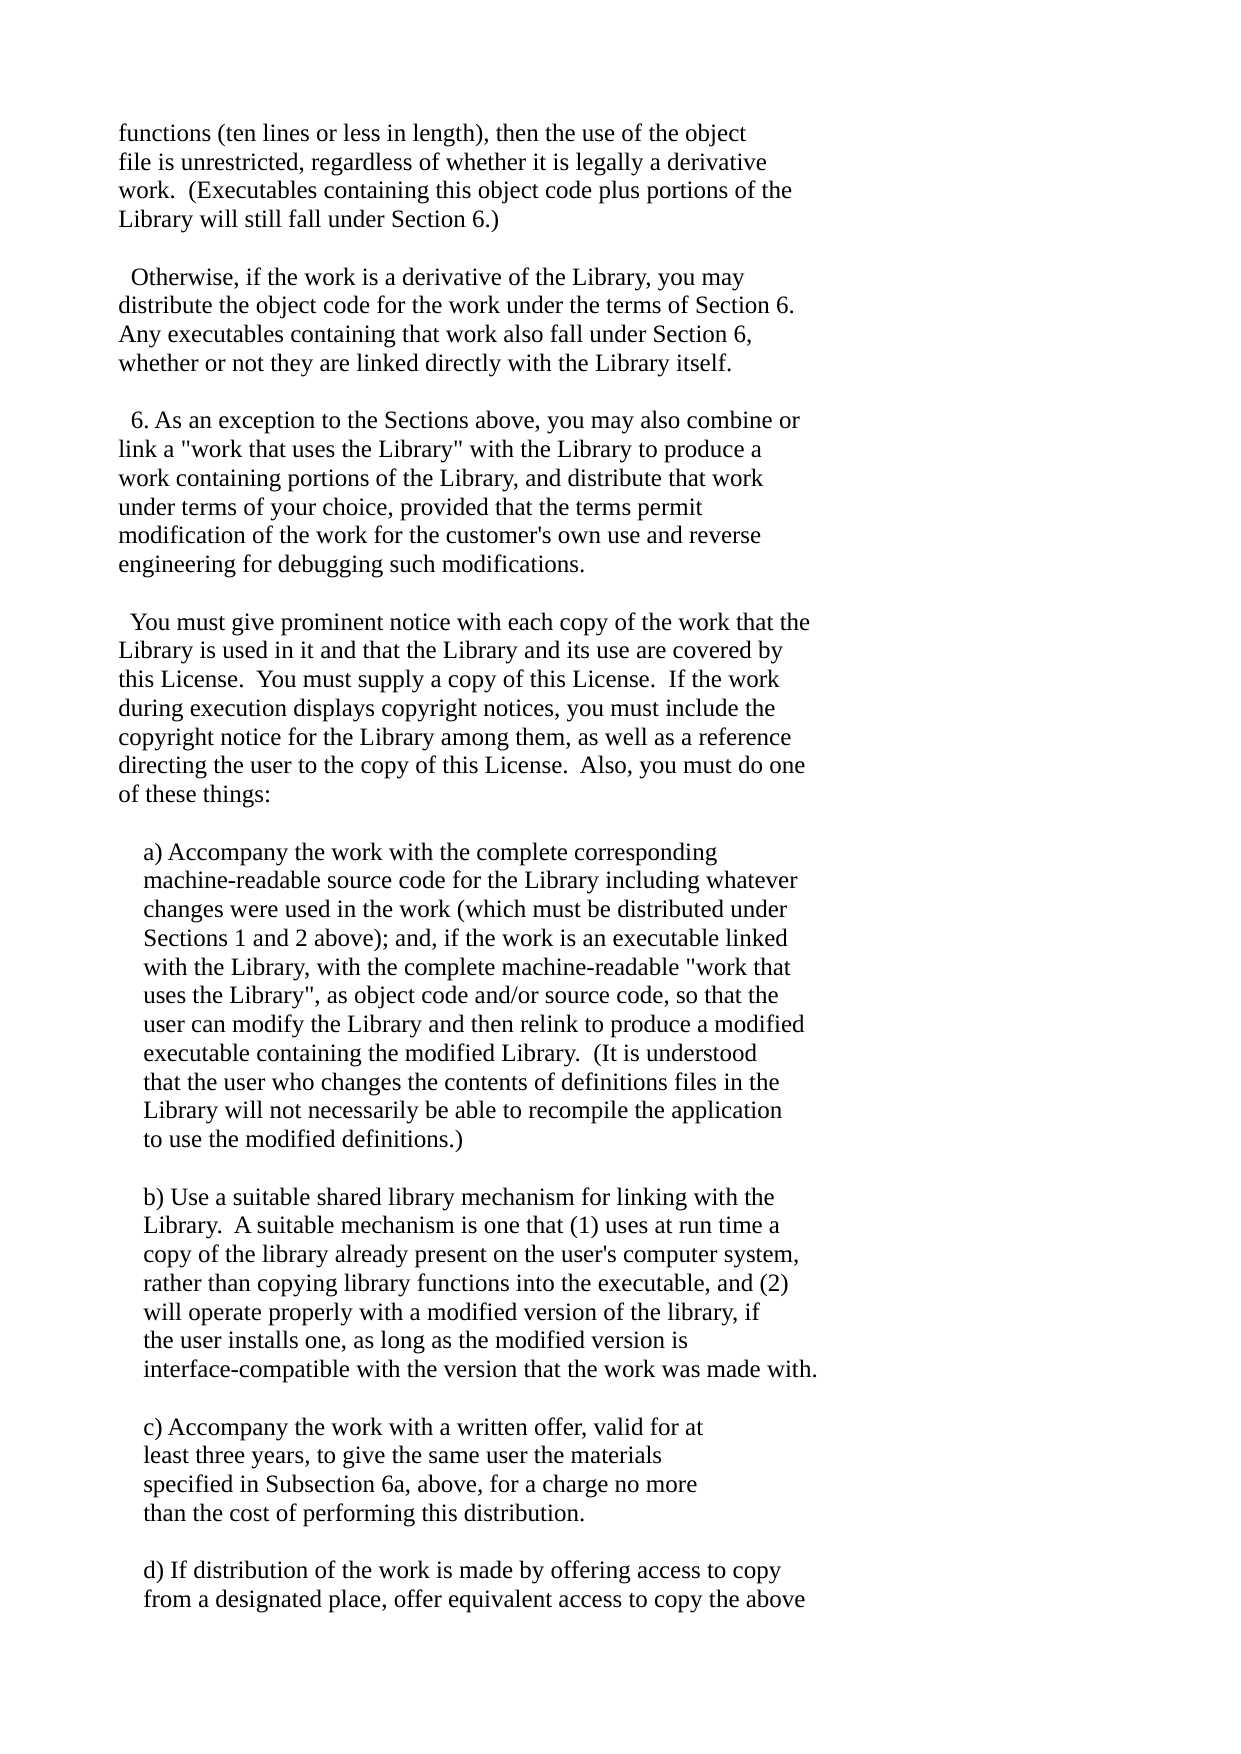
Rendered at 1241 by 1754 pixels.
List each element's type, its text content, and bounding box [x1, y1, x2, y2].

text Library will still fall under Section 6.) [118, 204, 1122, 233]
text under terms of your choice, provided that the terms permit [118, 492, 1122, 521]
text that the user who changes the contents of definitions files in the [118, 1067, 1122, 1096]
text copy of the library already present on the user's computer system, [118, 1239, 1122, 1268]
text specified in Subsection 6a, above, for a charge no more [118, 1469, 1122, 1498]
text user can modify the Library and then relink to produce a modified [118, 1009, 1122, 1038]
text file is unrestricted, regardless of whether it is legally a derivative [118, 147, 1122, 176]
text functions (ten lines or less in length), then the use of the object [118, 118, 1122, 147]
text a) Accompany the work with the complete corresponding [118, 837, 1122, 866]
text You must give prominent notice with each copy of the work that the [118, 607, 1122, 636]
text b) Use a suitable shared library mechanism for linking with the [118, 1182, 1122, 1211]
text Library is used in it and that the Library and its use are covered by [118, 636, 1122, 664]
text d) If distribution of the work is made by offering access to copy [118, 1556, 1122, 1584]
text least three years, to give the same user the materials [118, 1441, 1122, 1469]
text Sections 1 and 2 above); and, if the work is an executable linked [118, 923, 1122, 952]
text interface-compatible with the version that the work was made with. [118, 1354, 1122, 1383]
text changes were used in the work (which must be distributed under [118, 894, 1122, 923]
text to use the modified definitions.) [118, 1124, 1122, 1153]
text uses the Library", as object code and/or source code, so that the [118, 981, 1122, 1009]
text Any executables containing that work also fall under Section 6, [118, 319, 1122, 348]
text of these things: [118, 779, 1122, 808]
text work. (Executables containing this object code plus portions of the [118, 176, 1122, 204]
text the user installs one, as long as the modified version is [118, 1326, 1122, 1354]
text rather than copying library functions into the executable, and (2) [118, 1268, 1122, 1297]
text distribute the object code for the work under the terms of Section 6. [118, 291, 1122, 319]
text Otherwise, if the work is a derivative of the Library, you may [118, 262, 1122, 291]
text copyright notice for the Library among them, as well as a reference [118, 722, 1122, 751]
text this License. You must supply a copy of this License. If the work [118, 664, 1122, 693]
text engineering for debugging such modifications. [118, 549, 1122, 578]
text machine-readable source code for the Library including whatever [118, 866, 1122, 894]
text during execution displays copyright notices, you must include the [118, 693, 1122, 722]
text from a designated place, offer equivalent access to copy the above [118, 1584, 1122, 1613]
text link a "work that uses the Library" with the Library to produce a [118, 434, 1122, 463]
text with the Library, with the complete machine-readable "work that [118, 952, 1122, 981]
text Library. A suitable mechanism is one that (1) uses at run time a [118, 1211, 1122, 1239]
text Library will not necessarily be able to recompile the application [118, 1096, 1122, 1124]
text directing the user to the copy of this License. Also, you must do one [118, 751, 1122, 779]
text 6. As an exception to the Sections above, you may also combine or [118, 406, 1122, 434]
text whether or not they are linked directly with the Library itself. [118, 348, 1122, 377]
text modification of the work for the customer's own use and reverse [118, 521, 1122, 549]
text will operate properly with a modified version of the library, if [118, 1297, 1122, 1326]
text than the cost of performing this distribution. [118, 1498, 1122, 1527]
text c) Accompany the work with a written offer, valid for at [118, 1412, 1122, 1441]
text work containing portions of the Library, and distribute that work [118, 463, 1122, 492]
text executable containing the modified Library. (It is understood [118, 1038, 1122, 1067]
